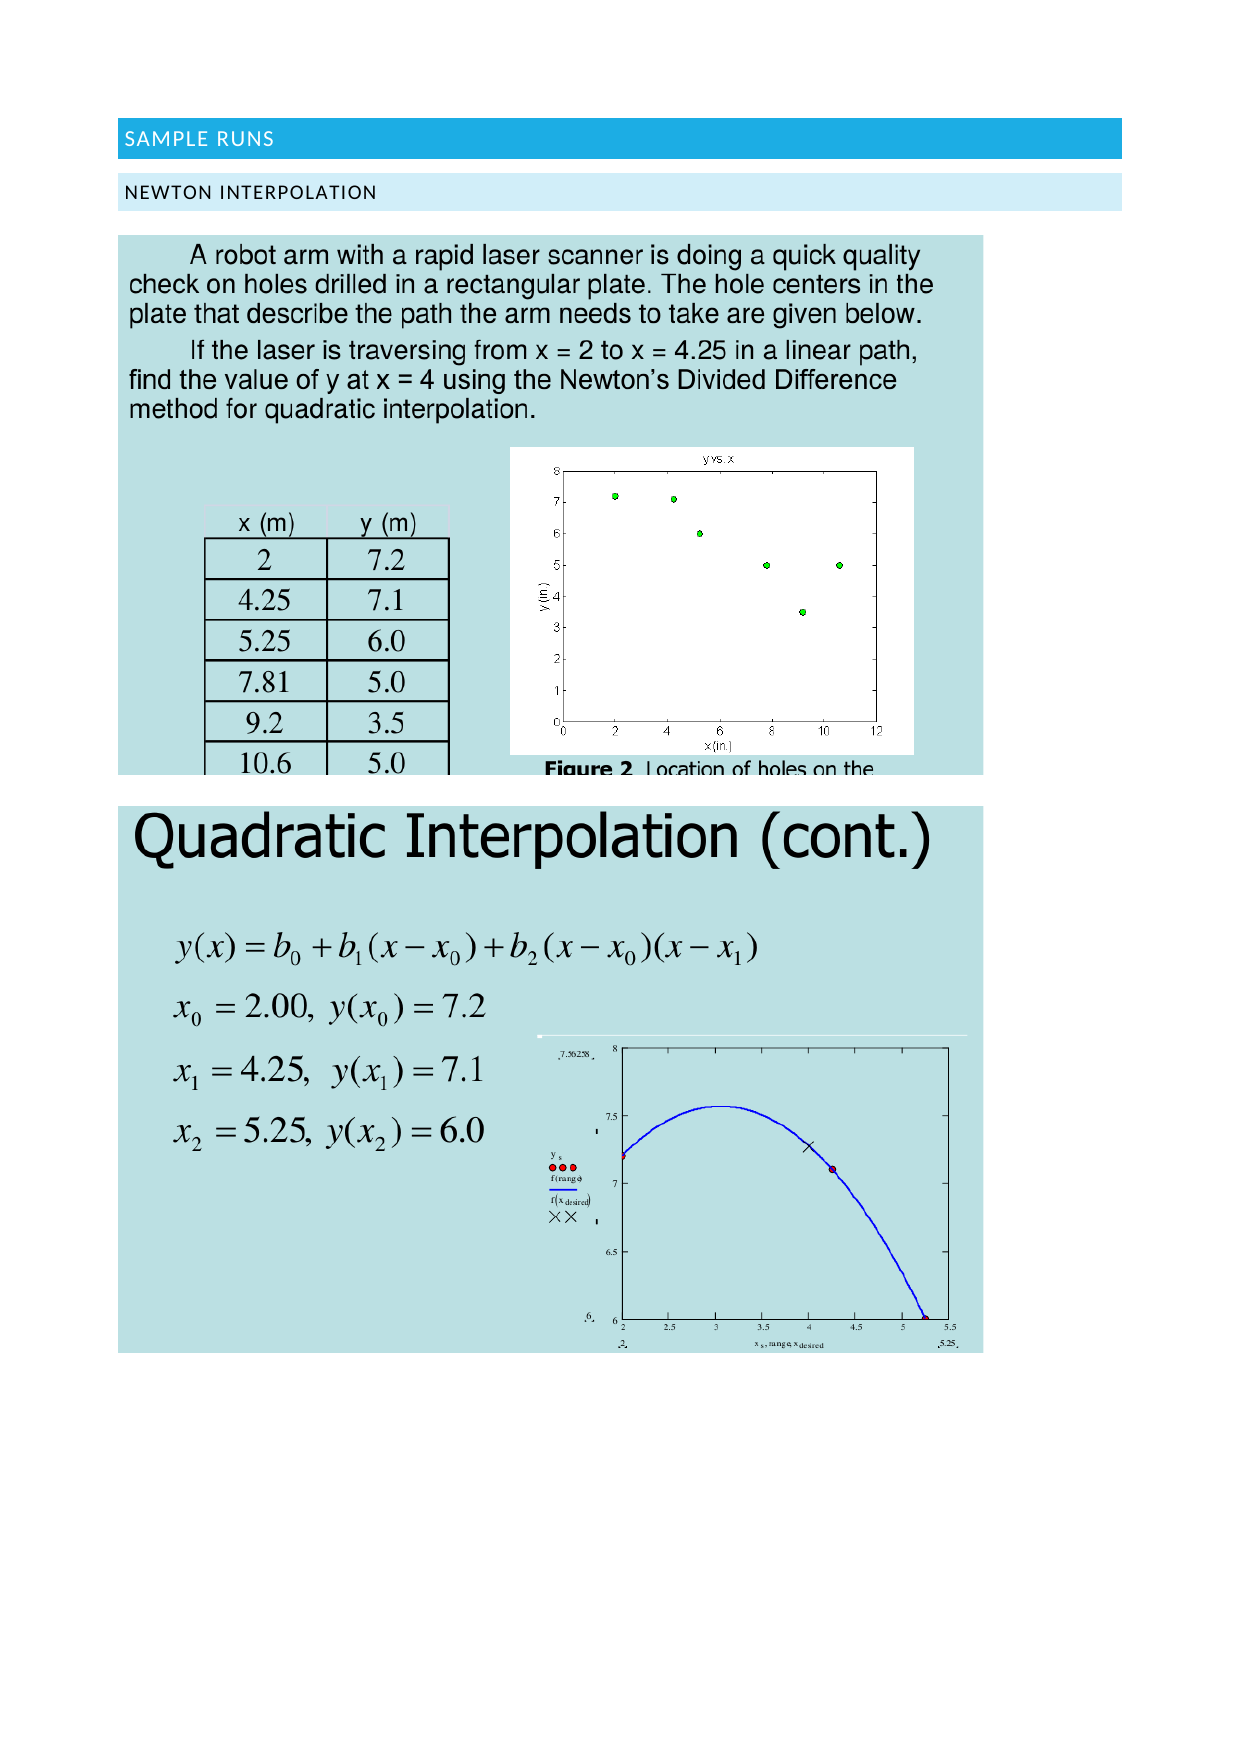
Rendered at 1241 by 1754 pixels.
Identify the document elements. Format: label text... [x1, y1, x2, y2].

picture [118, 806, 984, 1353]
subtitle Sample runs [124, 124, 1116, 152]
picture [118, 235, 984, 775]
subtitle Newton interpolation [124, 180, 1116, 205]
